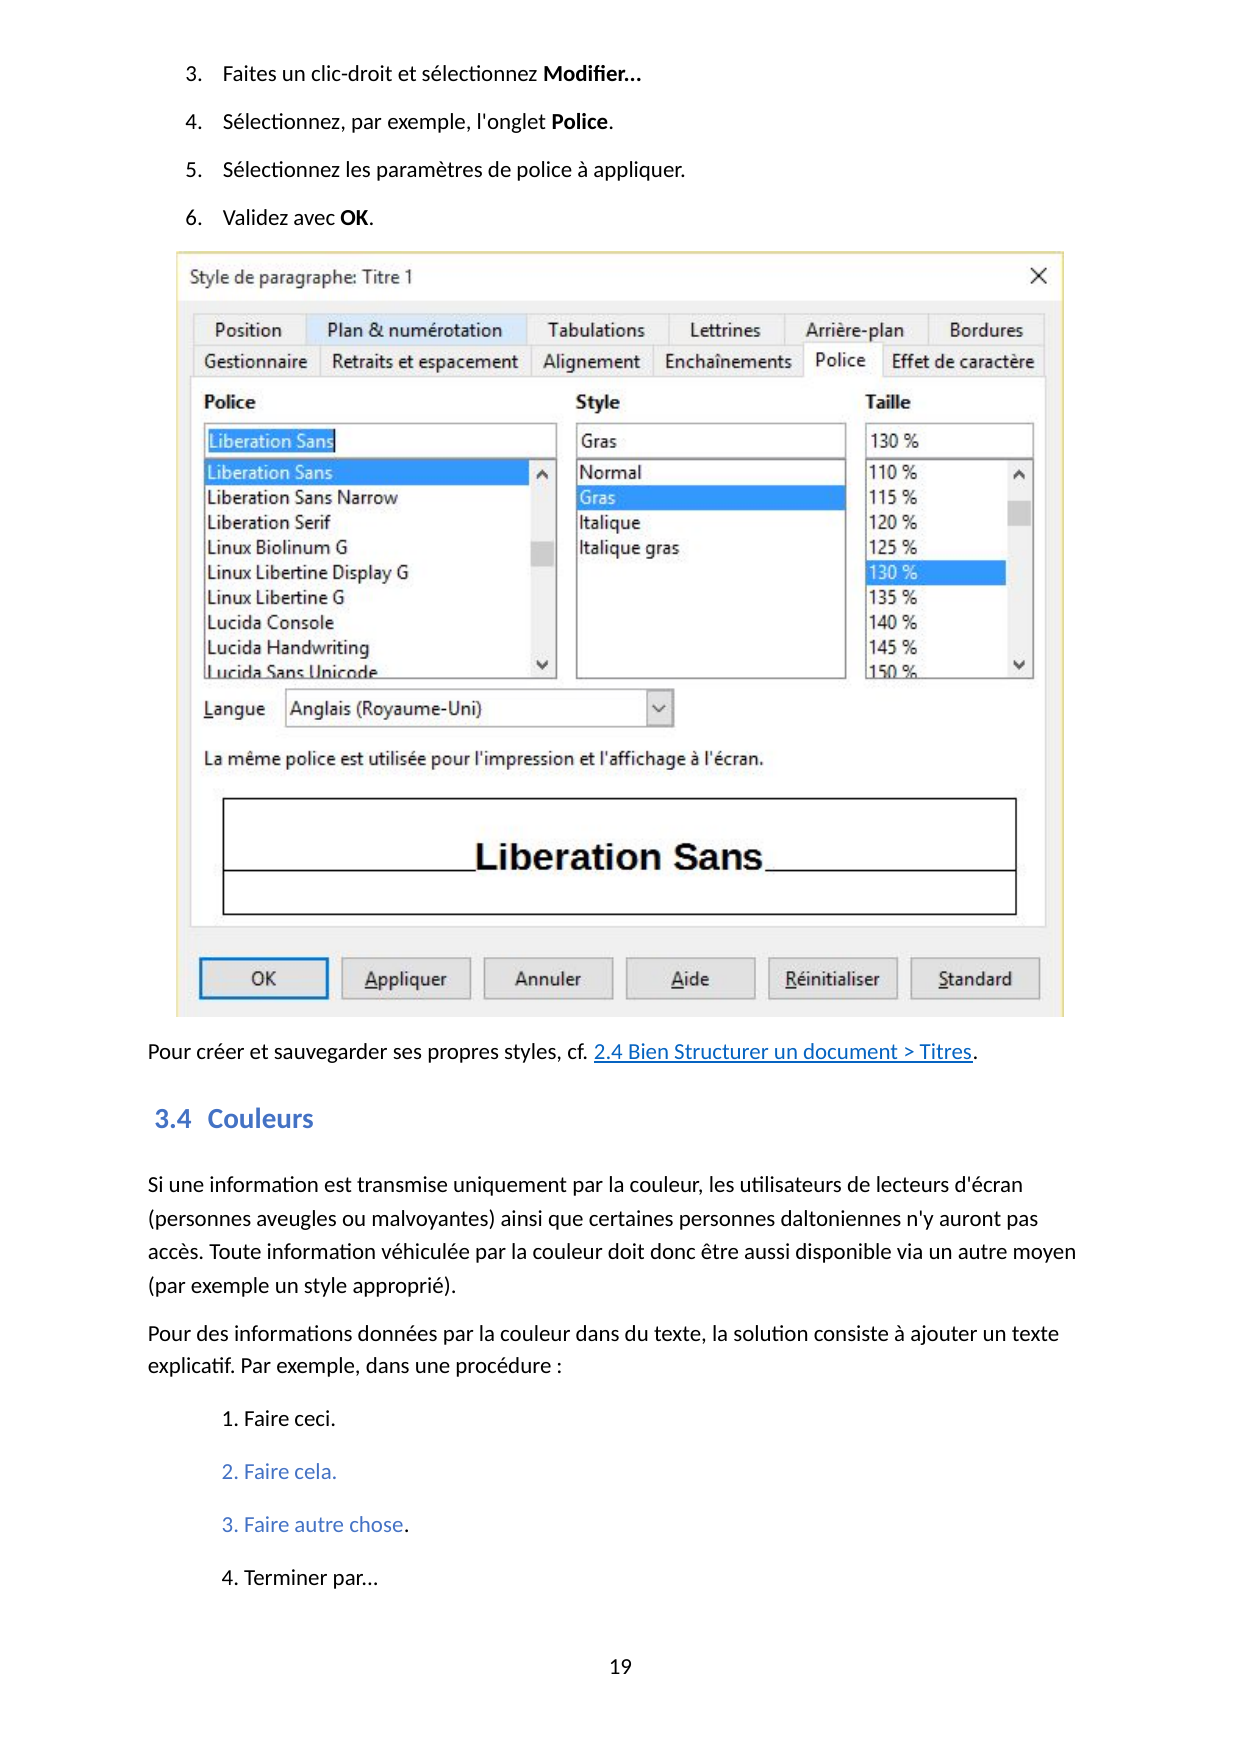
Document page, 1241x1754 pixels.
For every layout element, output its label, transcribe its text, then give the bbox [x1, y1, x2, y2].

text Pour créer et sauvegarder ses propres styles, cf. 2.4 Bien Structurer un document > Titres. [148, 1037, 1093, 1065]
text 4. Terminer par... [221, 1563, 1093, 1591]
list Sélectionnez, par exemple, l'onglet Police. [185, 107, 1093, 135]
text Pour des informations données par la couleur dans du texte, la solution consiste à ajouter un texte explicatif. Par exemple, dans une procédure : [148, 1319, 1093, 1379]
list Faites un clic-droit et sélectionnez Modifier... [185, 59, 1093, 87]
picture [176, 251, 1064, 1017]
text 3. Faire autre chose. [221, 1510, 1093, 1538]
text 1. Faire ceci. [221, 1404, 1093, 1432]
subtitle Couleurs [148, 1100, 1093, 1136]
list Validez avec OK. [185, 203, 1093, 231]
text 2. Faire cela. [221, 1457, 1093, 1485]
list Sélectionnez les paramètres de police à appliquer. [185, 155, 1093, 183]
text Si une information est transmise uniquement par la couleur, les utilisateurs de lecteurs d'écran (personnes aveugles ou malvoyantes) ainsi que certaines personnes daltoniennes n'y auront pas accès. Toute information véhiculée par la couleur doit donc être aussi disponible via un autre moyen (par exemple un style approprié). [148, 1170, 1093, 1299]
